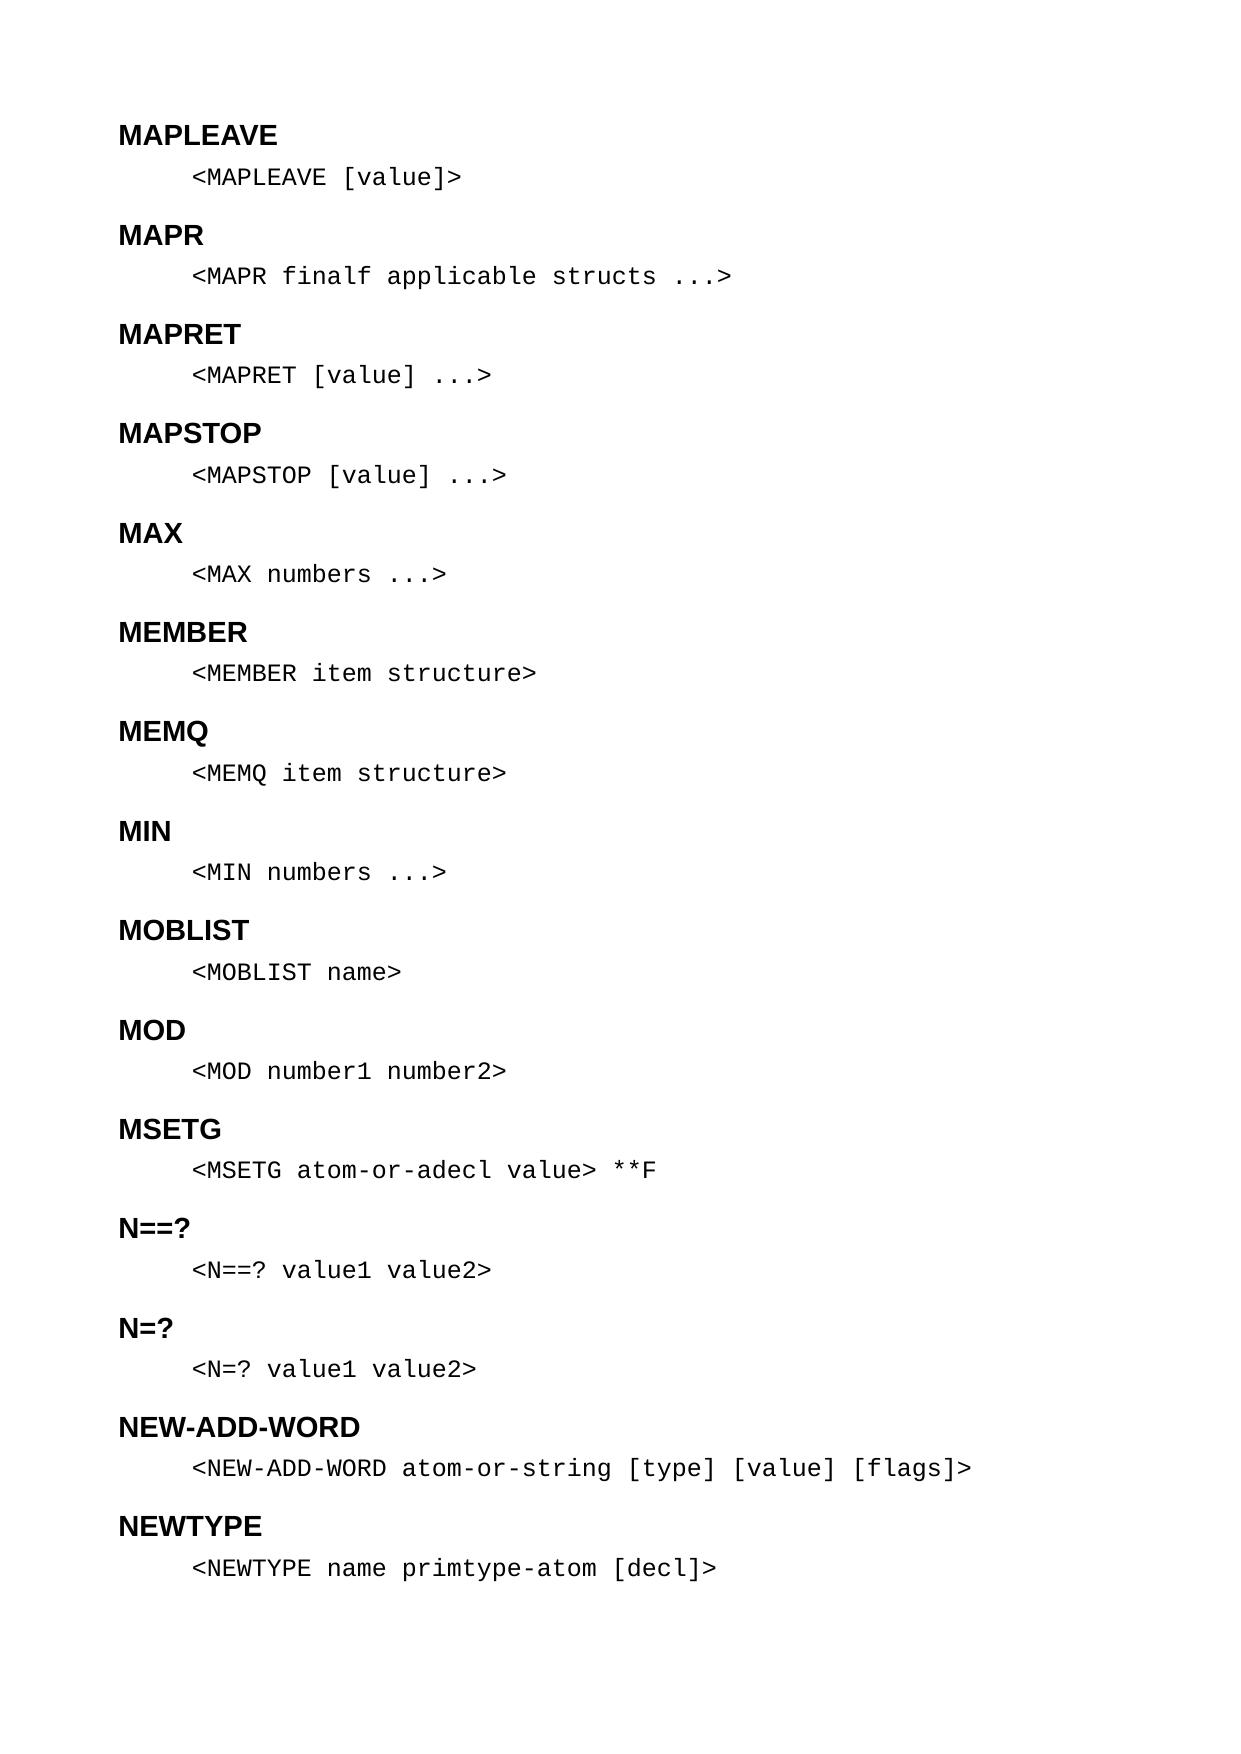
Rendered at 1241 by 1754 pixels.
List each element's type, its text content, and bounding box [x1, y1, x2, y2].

text <MAPRET [value] ...> [192, 363, 1122, 391]
text <N==? value1 value2> [192, 1257, 1122, 1286]
text <MEMBER item structure> [192, 661, 1122, 689]
text <MOBLIST name> [192, 959, 1122, 987]
subtitle N==? [118, 1211, 1122, 1245]
text <NEWTYPE name primtype-atom [decl]> [192, 1555, 1122, 1584]
subtitle MIN [118, 814, 1122, 847]
text <MOD number1 number2> [192, 1058, 1122, 1087]
subtitle MEMQ [118, 714, 1122, 748]
subtitle MAX [118, 516, 1122, 549]
subtitle MAPRET [118, 317, 1122, 350]
text <MAPLEAVE [value]> [192, 164, 1122, 192]
subtitle MOD [118, 1012, 1122, 1046]
subtitle MAPSTOP [118, 416, 1122, 450]
subtitle NEW-ADD-WORD [118, 1410, 1122, 1443]
subtitle MAPLEAVE [118, 118, 1122, 152]
subtitle MEMBER [118, 615, 1122, 648]
subtitle MAPR [118, 217, 1122, 251]
text <MAPSTOP [value] ...> [192, 462, 1122, 491]
subtitle N=? [118, 1311, 1122, 1344]
text <N=? value1 value2> [192, 1357, 1122, 1385]
text <MIN numbers ...> [192, 860, 1122, 888]
text <MAPR finalf applicable structs ...> [192, 263, 1122, 292]
text <MEMQ item structure> [192, 760, 1122, 789]
text <NEW-ADD-WORD atom-or-string [type] [value] [flags]> [192, 1456, 1122, 1484]
subtitle MSETG [118, 1112, 1122, 1145]
text <MSETG atom-or-adecl value> **F [192, 1158, 1122, 1186]
text <MAX numbers ...> [192, 562, 1122, 590]
subtitle NEWTYPE [118, 1509, 1122, 1543]
subtitle MOBLIST [118, 913, 1122, 947]
